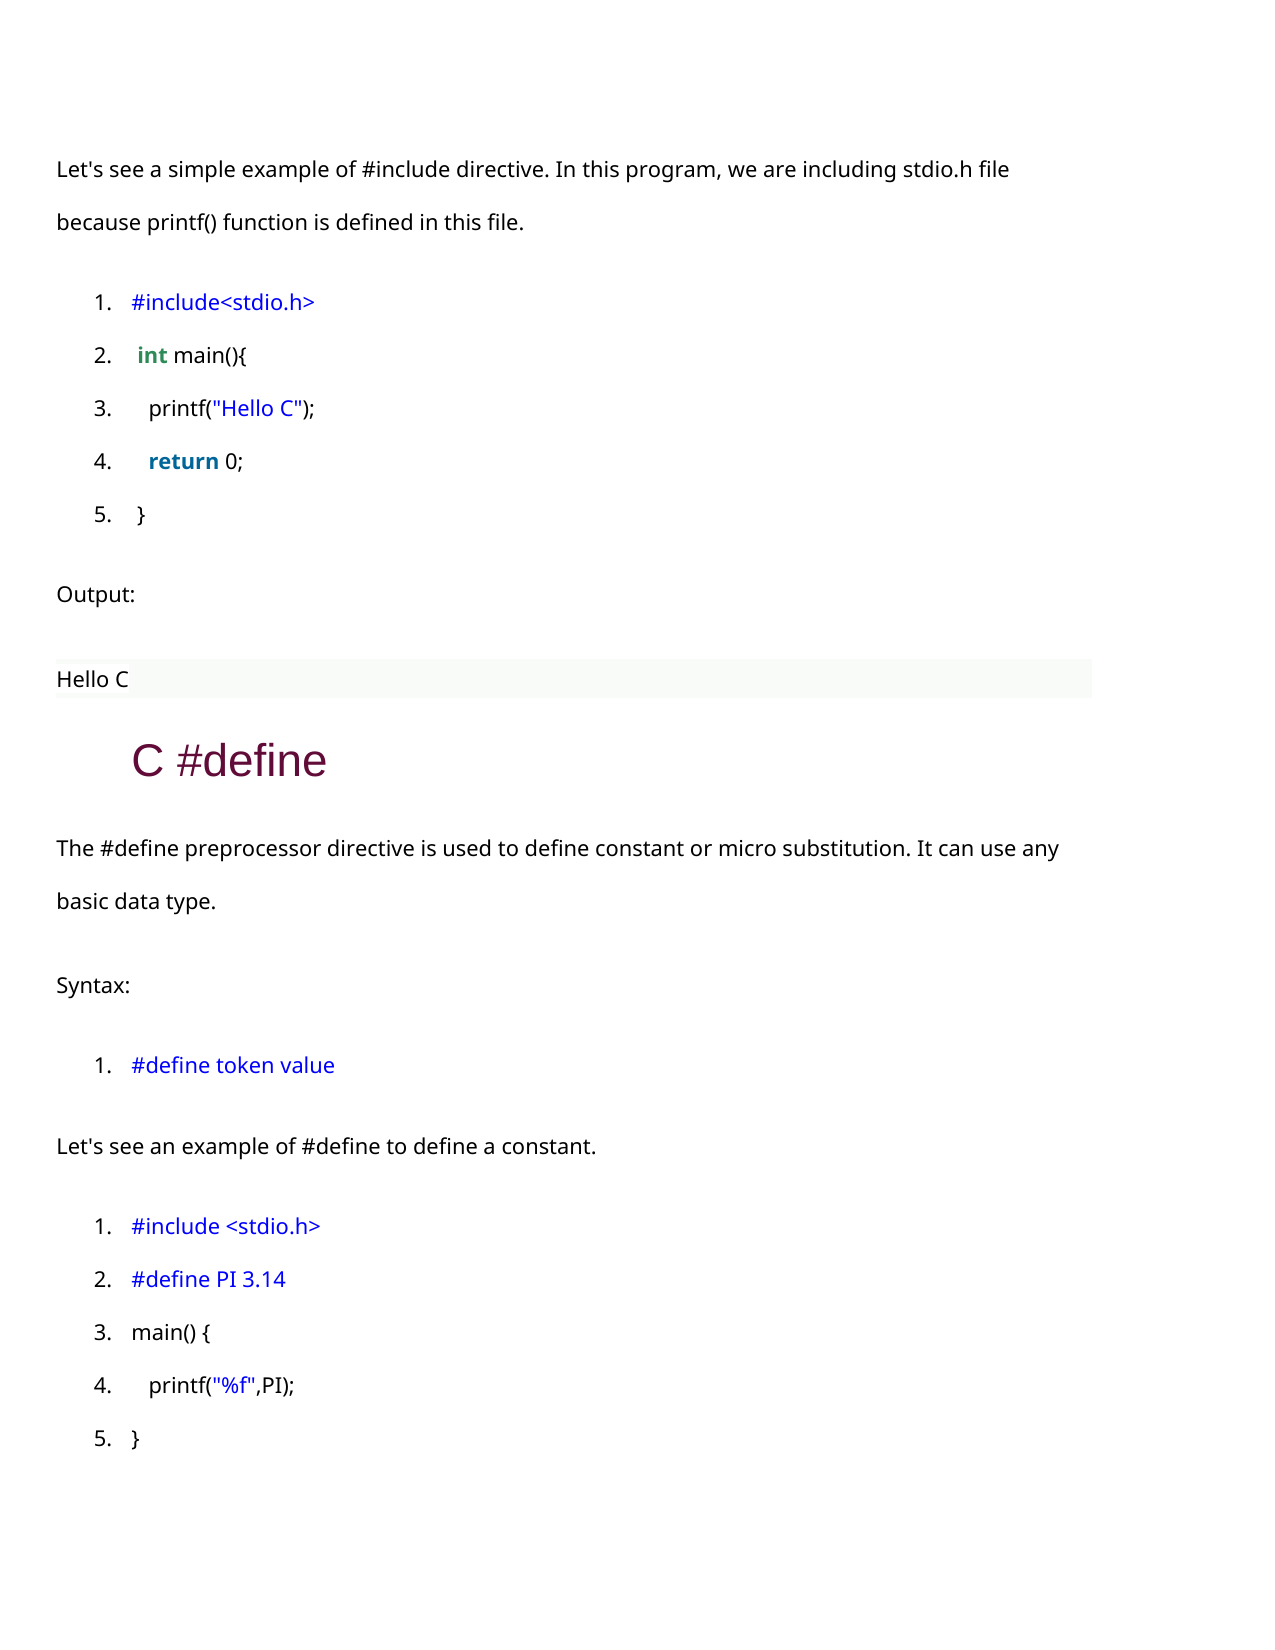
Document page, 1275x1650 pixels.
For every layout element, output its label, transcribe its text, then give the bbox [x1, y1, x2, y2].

list main() { [94, 1317, 1092, 1347]
text Let's see a simple example of #include directive. In this program, we are including stdio.h file because printf() function is defined in this file. [56, 150, 1092, 241]
subtitle C #define [131, 729, 1092, 790]
list #define token value [94, 1051, 1092, 1080]
text The #define preprocessor directive is used to define constant or micro substitution. It can use any basic data type. [56, 829, 1092, 920]
list printf("Hello C"); [94, 393, 1092, 423]
list int main(){ [94, 340, 1092, 370]
list return 0; [94, 446, 1092, 476]
text Let's see an example of #define to define a constant. [56, 1126, 1092, 1164]
text Syntax: [56, 966, 1092, 1004]
text Output: [56, 575, 1092, 613]
list } [94, 1423, 1092, 1453]
list #define PI 3.14 [94, 1264, 1092, 1293]
list printf("%f",PI); [94, 1370, 1092, 1399]
list #include<stdio.h> [94, 287, 1092, 317]
list #include <stdio.h> [94, 1211, 1092, 1241]
list } [94, 499, 1092, 529]
text Hello C [56, 659, 1092, 698]
